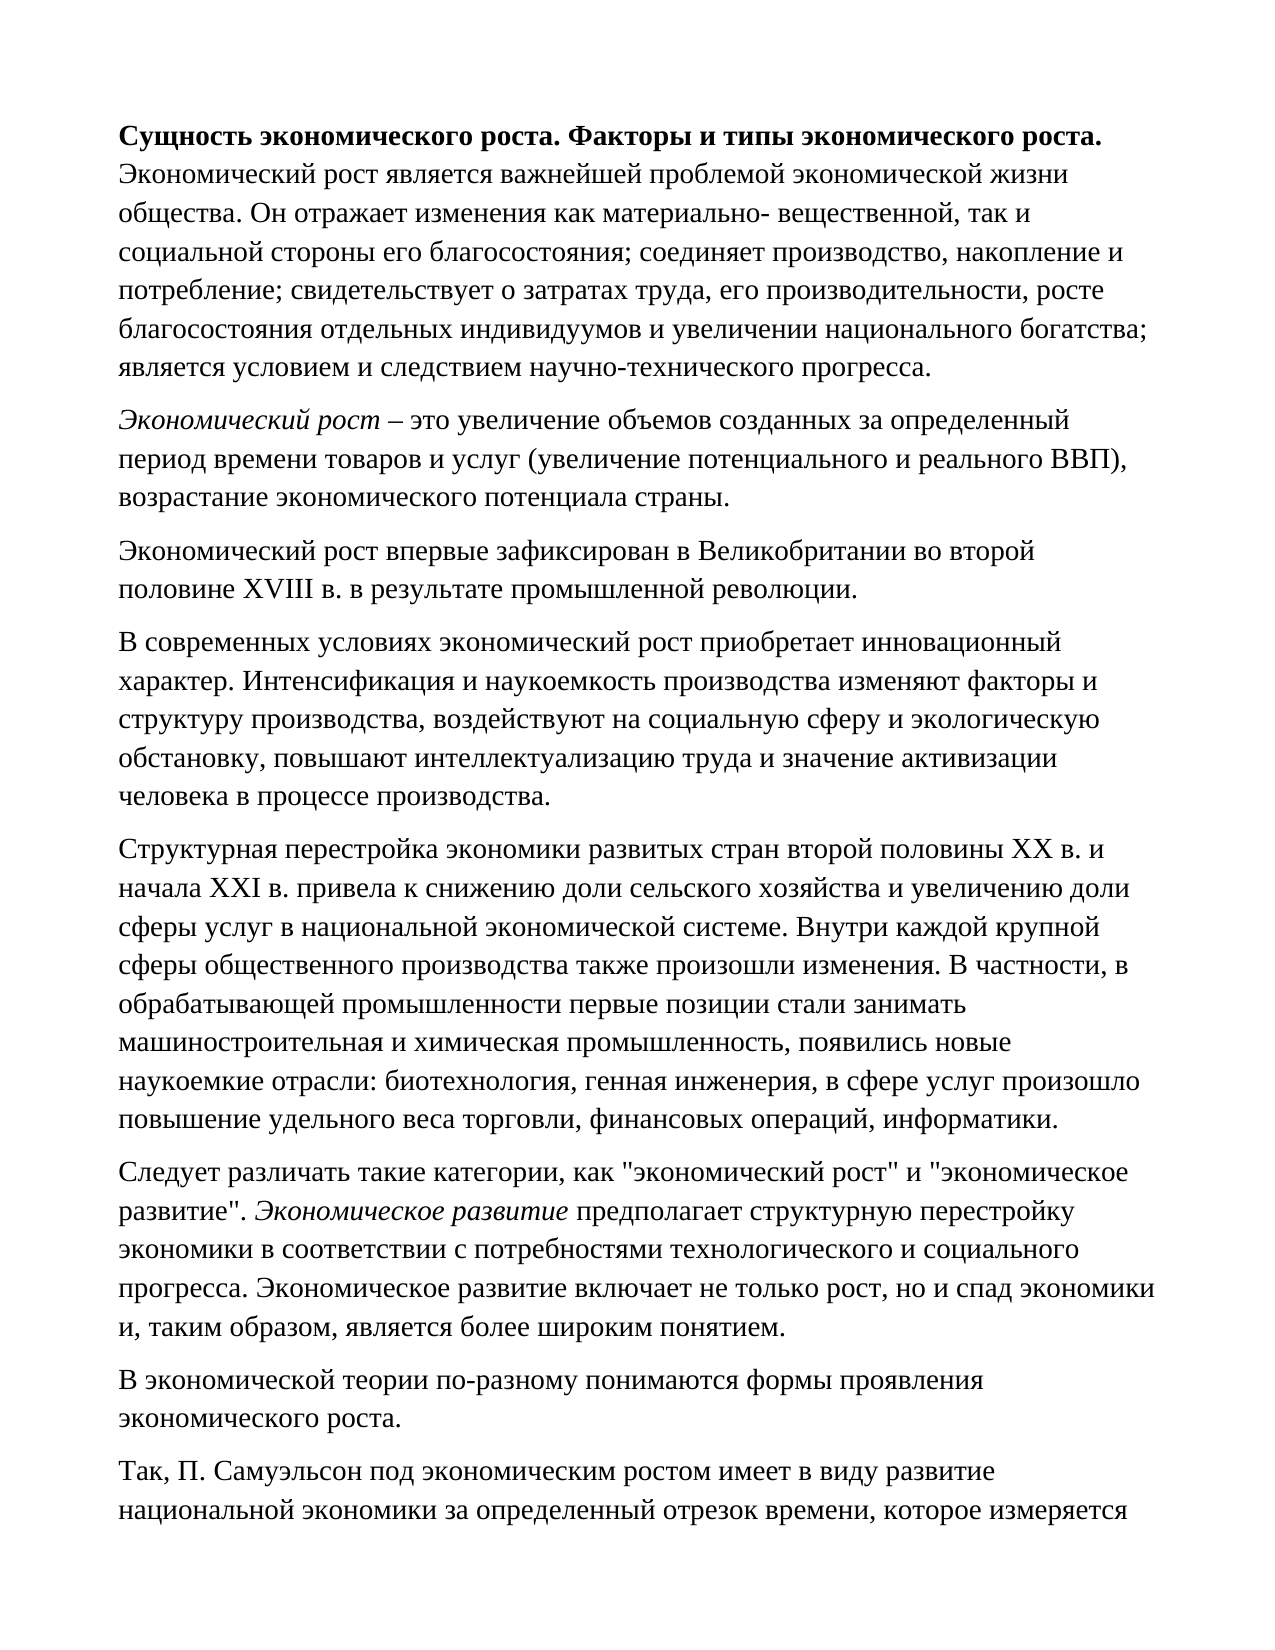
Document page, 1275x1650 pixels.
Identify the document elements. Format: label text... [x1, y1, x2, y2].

text Экономический рост впервые зафиксирован в Великобритании во второй половине XVIII в. в результате промышленной революции. [118, 533, 1157, 605]
text Следует различать такие категории, как "экономический рост" и "экономическое развитие". Экономическое развитие предполагает структурную перестройку экономики в соответствии с потребностями технологического и социального прогресса. Экономическое развитие включает не только рост, но и спад экономики и, таким образом, является более широким понятием. [118, 1154, 1157, 1342]
text Так, П. Самуэльсон под экономическим ростом имеет в виду развитие национальной экономики за определенный отрезок времени, которое измеряется [118, 1453, 1157, 1526]
list Сущность экономического роста. Факторы и типы экономического роста. [118, 118, 1157, 152]
text В современных условиях экономический рост приобретает инновационный характер. Интенсификация и наукоемкость производства изменяют факторы и структуру производства, воздействуют на социальную сферу и экологическую обстановку, повышают интеллектуализацию труда и значение активизации человека в процессе производства. [118, 624, 1157, 812]
text Экономический рост является важнейшей проблемой экономической жизни общества. Он отражает изменения как материально- вещественной, так и социальной стороны его благосостояния; соединяет производство, накопление и потребление; свидетельствует о затратах труда, его производительности, росте благосостояния отдельных индивидуумов и увеличении национального богатства; является условием и следствием научно-технического прогресса. [118, 157, 1157, 383]
text Экономический рост – это увеличение объемов созданных за определенный период времени товаров и услуг (увеличение потенциального и реального ВВП), возрастание экономического потенциала страны. [118, 402, 1157, 513]
text В экономической теории по-разному понимаются формы проявления экономического роста. [118, 1362, 1157, 1434]
text Структурная перестройка экономики развитых стран второй половины XX в. и начала XXI в. привела к снижению доли сельского хозяйства и увеличению доли сферы услуг в национальной экономической системе. Внутри каждой крупной сферы общественного производства также произошли изменения. В частности, в обрабатывающей промышленности первые позиции стали занимать машиностроительная и химическая промышленность, появились новые наукоемкие отрасли: биотехнология, генная инженерия, в сфере услуг произошло повышение удельного веса торговли, финансовых операций, информатики. [118, 832, 1157, 1135]
